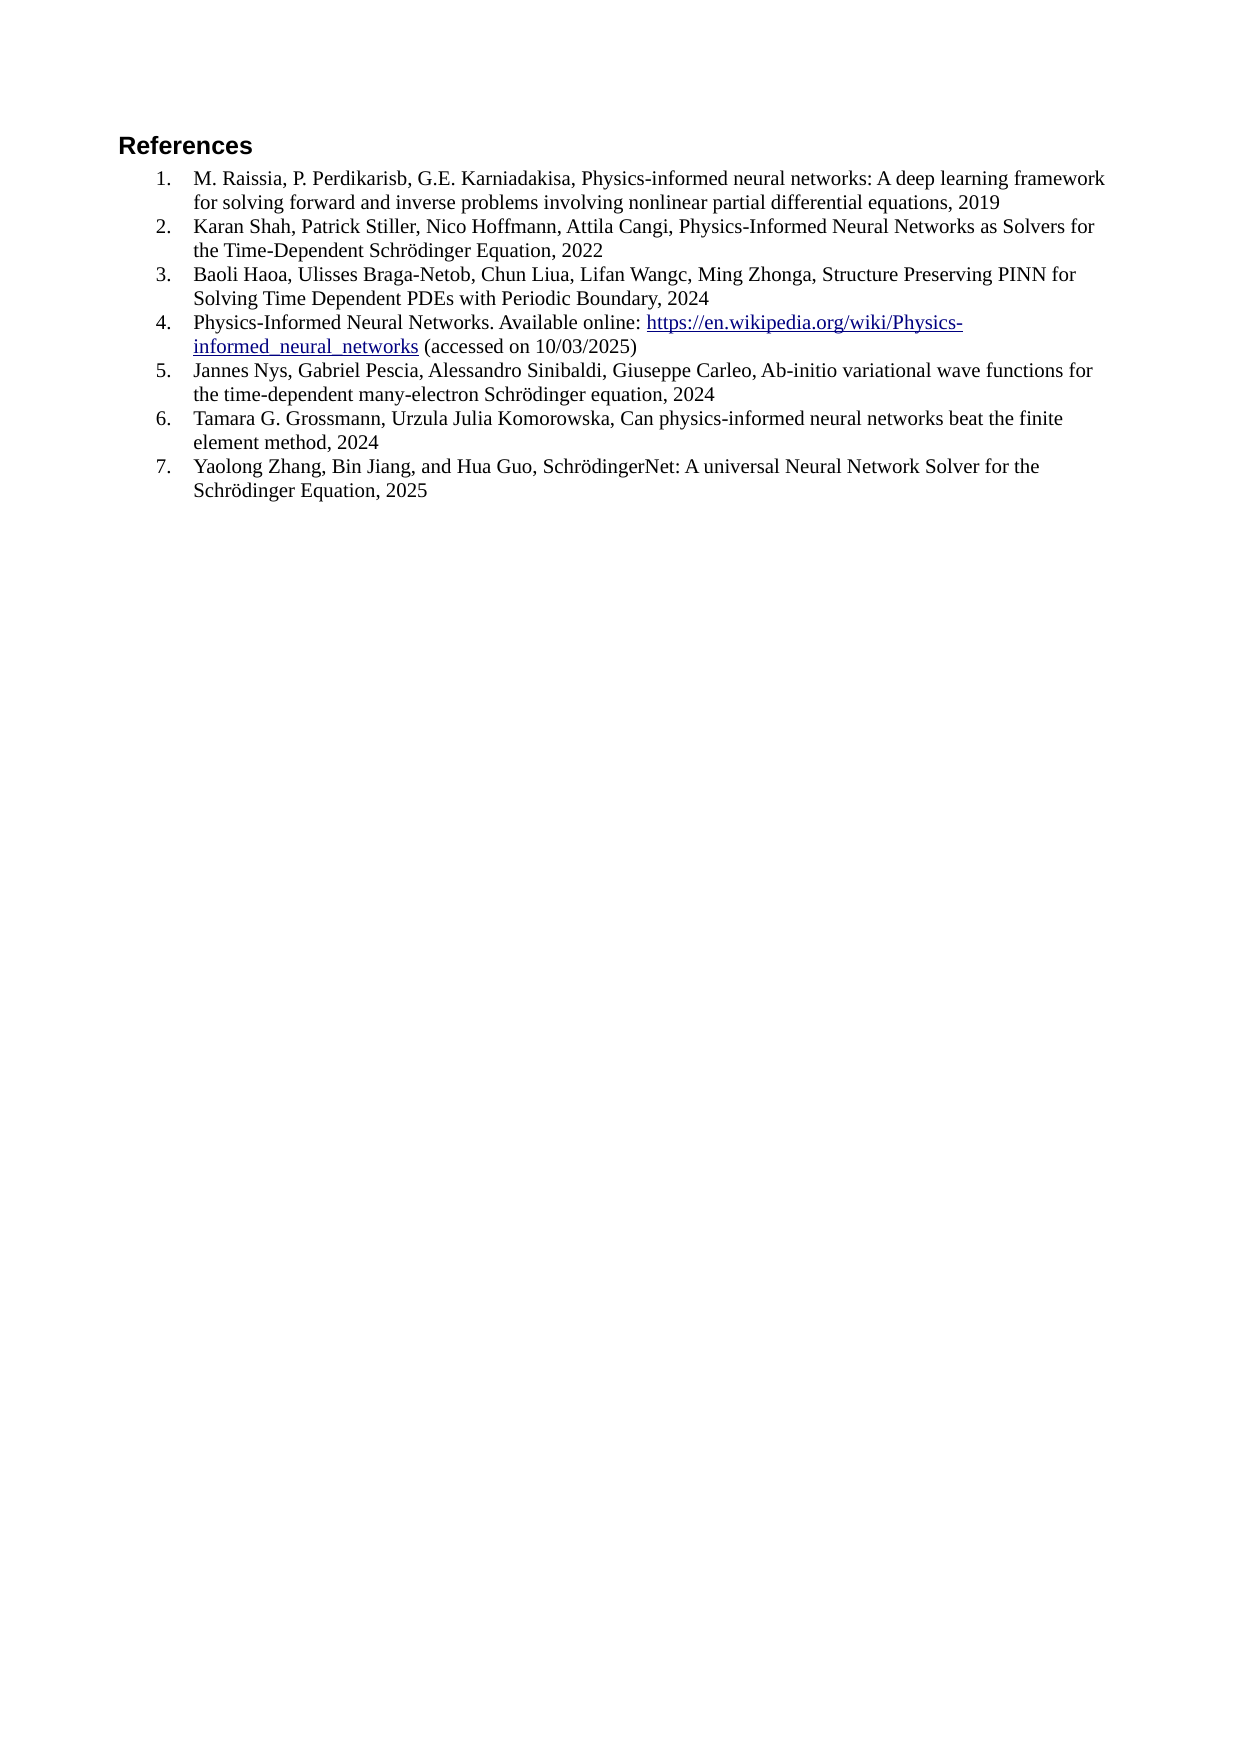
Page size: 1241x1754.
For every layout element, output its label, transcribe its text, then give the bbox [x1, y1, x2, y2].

list M. Raissia, P. Perdikarisb, G.E. Karniadakisa, Physics-informed neural networks: A deep learning framework for solving forward and inverse problems involving nonlinear partial differential equations, 2019 [156, 166, 1122, 214]
list Tamara G. Grossmann, Urzula Julia Komorowska, Can physics-informed neural networks beat the finite element method, 2024 [156, 406, 1122, 454]
list Yaolong Zhang, Bin Jiang, and Hua Guo, SchrödingerNet: A universal Neural Network Solver for the Schrödinger Equation, 2025 [156, 454, 1122, 502]
list Jannes Nys, Gabriel Pescia, Alessandro Sinibaldi, Giuseppe Carleo, Ab-initio variational wave functions for the time-dependent many-electron Schrödinger equation, 2024 [156, 358, 1122, 406]
list Karan Shah, Patrick Stiller, Nico Hoffmann, Attila Cangi, Physics-Informed Neural Networks as Solvers for the Time-Dependent Schrödinger Equation, 2022 [156, 214, 1122, 262]
list Physics-Informed Neural Networks. Available online: https://en.wikipedia.org/wiki/Physics-informed_neural_networks (accessed on 10/03/2025) [156, 310, 1122, 358]
list Baoli Haoa, Ulisses Braga-Netob, Chun Liua, Lifan Wangc, Ming Zhonga, Structure Preserving PINN for Solving Time Dependent PDEs with Periodic Boundary, 2024 [156, 262, 1122, 310]
subtitle References [118, 131, 1122, 159]
